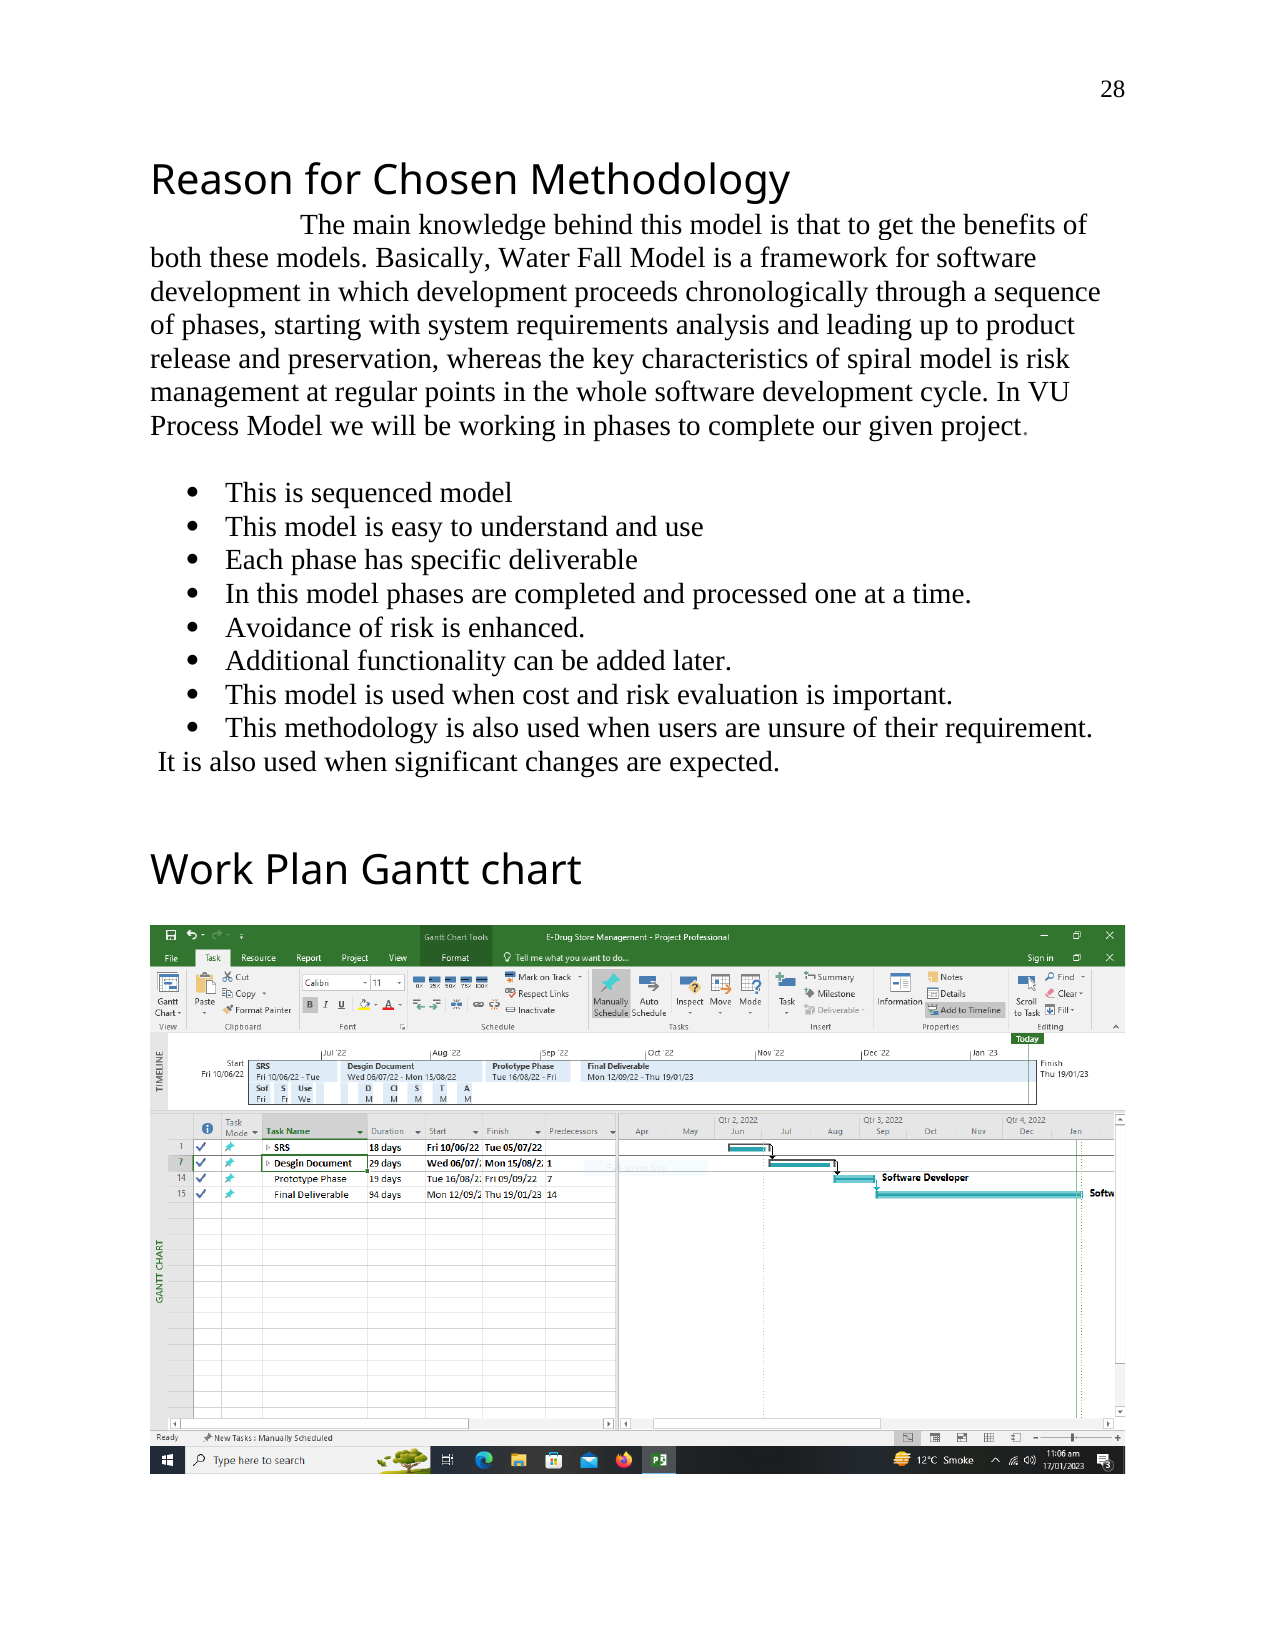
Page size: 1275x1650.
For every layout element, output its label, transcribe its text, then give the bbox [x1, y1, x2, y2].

text It is also used when significant changes are expected. [150, 744, 1125, 778]
list Avoidance of risk is enhanced. [187, 610, 1125, 643]
picture [150, 925, 1125, 1474]
list Additional functionality can be added later. [187, 643, 1125, 677]
list In this model phases are completed and processed one at a time. [187, 576, 1125, 610]
list This model is easy to understand and use [187, 509, 1125, 542]
list This model is used when cost and risk evaluation is important. [187, 677, 1125, 711]
list This is sequenced model [187, 475, 1125, 509]
list This methodology is also used when users are unsure of their requirement. [187, 711, 1125, 744]
list Each phase has specific deliverable [187, 542, 1125, 576]
text The main knowledge behind this model is that to get the benefits of both these models. Basically, Water Fall Model is a framework for software development in which development proceeds chronologically through a sequence of phases, starting with system requirements analysis and leading up to product release and preservation, whereas the key characteristics of spiral model is risk management at regular points in the whole software development cycle. In VU Process Model we will be working in phases to complete our given project. [150, 207, 1125, 442]
subtitle Reason for Chosen Methodology [150, 150, 1125, 207]
subtitle Work Plan Gantt chart [150, 839, 1125, 896]
